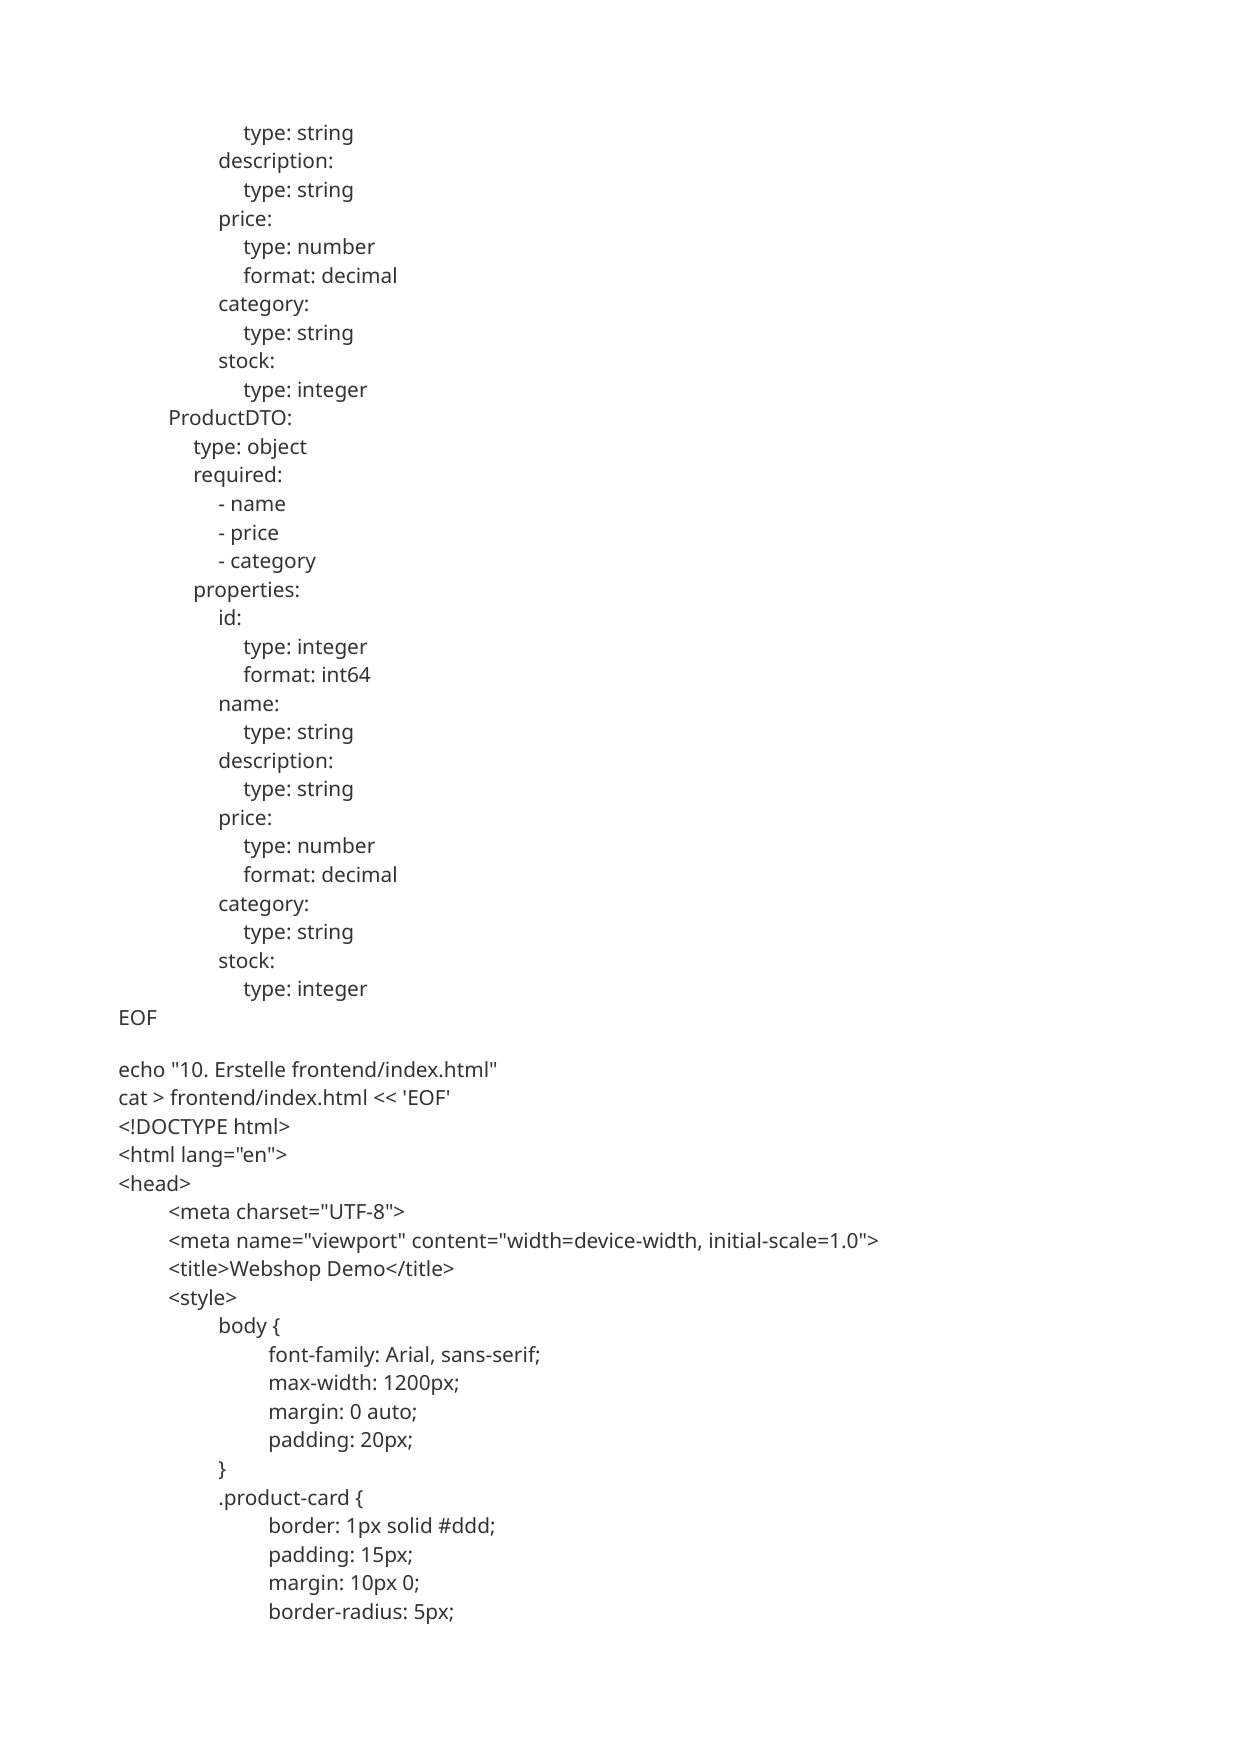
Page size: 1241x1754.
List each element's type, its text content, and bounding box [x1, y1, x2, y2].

text description: [118, 746, 1122, 774]
text <meta charset="UTF-8"> [118, 1197, 1122, 1226]
text type: number [118, 832, 1122, 860]
text format: decimal [118, 261, 1122, 289]
text description: [118, 147, 1122, 175]
text <title>Webshop Demo</title> [118, 1254, 1122, 1283]
text type: integer [118, 974, 1122, 1003]
text type: integer [118, 632, 1122, 660]
text stock: [118, 346, 1122, 375]
text price: [118, 803, 1122, 832]
text margin: 10px 0; [118, 1568, 1122, 1597]
text <head> [118, 1169, 1122, 1197]
text padding: 20px; [118, 1426, 1122, 1454]
text id: [118, 603, 1122, 632]
text name: [118, 689, 1122, 717]
text required: [118, 461, 1122, 489]
text ProductDTO: [118, 403, 1122, 432]
text - category [118, 546, 1122, 575]
text stock: [118, 946, 1122, 974]
text format: decimal [118, 860, 1122, 889]
text type: number [118, 232, 1122, 261]
text properties: [118, 575, 1122, 603]
text border: 1px solid #ddd; [118, 1511, 1122, 1540]
text } [118, 1454, 1122, 1483]
text type: integer [118, 375, 1122, 403]
text .product-card { [118, 1483, 1122, 1511]
text type: string [118, 175, 1122, 204]
text body { [118, 1311, 1122, 1340]
text price: [118, 204, 1122, 232]
text type: object [118, 432, 1122, 461]
text border-radius: 5px; [118, 1597, 1122, 1625]
text echo "10. Erstelle frontend/index.html" [118, 1055, 1122, 1083]
text <style> [118, 1283, 1122, 1311]
text <html lang="en"> [118, 1140, 1122, 1169]
text type: string [118, 774, 1122, 803]
text type: string [118, 318, 1122, 346]
text max-width: 1200px; [118, 1368, 1122, 1397]
text cat > frontend/index.html << 'EOF' [118, 1083, 1122, 1112]
text type: string [118, 118, 1122, 147]
text margin: 0 auto; [118, 1397, 1122, 1426]
text format: int64 [118, 660, 1122, 689]
text padding: 15px; [118, 1540, 1122, 1568]
text type: string [118, 917, 1122, 946]
text - name [118, 489, 1122, 518]
text category: [118, 289, 1122, 318]
text category: [118, 889, 1122, 917]
text <meta name="viewport" content="width=device-width, initial-scale=1.0"> [118, 1226, 1122, 1254]
text <!DOCTYPE html> [118, 1112, 1122, 1140]
text - price [118, 518, 1122, 546]
text EOF [118, 1003, 1122, 1031]
text font-family: Arial, sans-serif; [118, 1340, 1122, 1368]
text type: string [118, 717, 1122, 746]
